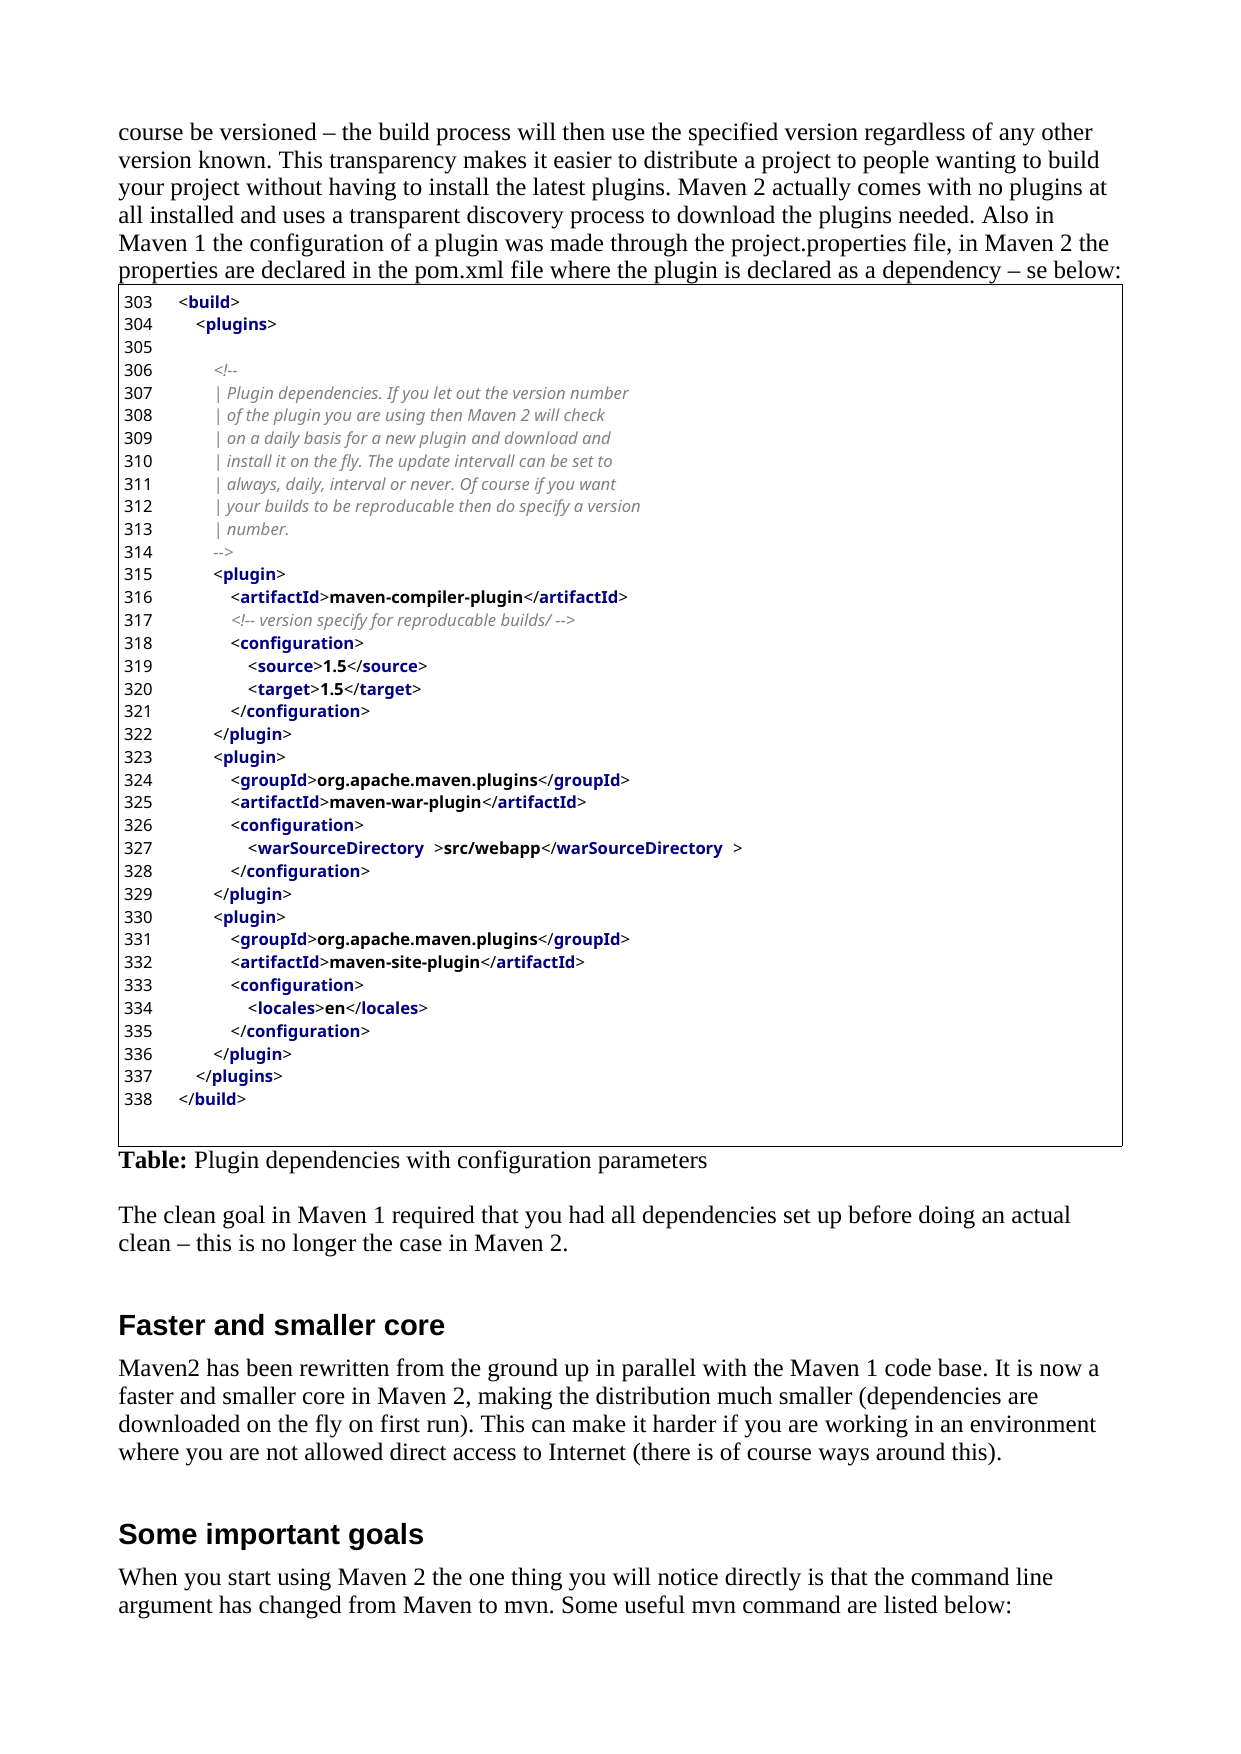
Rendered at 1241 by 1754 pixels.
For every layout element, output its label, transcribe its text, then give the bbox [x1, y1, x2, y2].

table_header 303 <build> 304 <plugins> 305 306 <!-- 307 | Plugin dependencies. If you let out the version number 308 | of the plugin you are using then Maven 2 will check 309 | on a daily basis for a new plugin and download and 310 | install it on the fly. The update intervall can be set to 311 | always, daily, interval or never. Of course if you want 312 | your builds to be reproducable then do specify a version 313 | number. 314 --> 315 <plugin> 316 <artifactId>maven-compiler-plugin</artifactId> 317 <!-- version specify for reproducable builds/ --> 318 <configuration> 319 <source>1.5</source> 320 <target>1.5</target> 321 </configuration> 322 </plugin> 323 <plugin> 324 <groupId>org.apache.maven.plugins</groupId> 325 <artifactId>maven-war-plugin</artifactId> 326 <configuration> 327 <warSourceDirectory >src/webapp</warSourceDirectory > 328 </configuration> 329 </plugin> 330 <plugin> 331 <groupId>org.apache.maven.plugins</groupId> 332 <artifactId>maven-site-plugin</artifactId> 333 <configuration> 334 <locales>en</locales> 335 </configuration> 336 </plugin> 337 </plugins> 338 </build> [119, 285, 1122, 1146]
text When you start using Maven 2 the one thing you will notice directly is that the command line argument has changed from Maven to mvn. Some useful mvn command are listed below: [118, 1563, 1122, 1618]
text course be versioned – the build process will then use the specified version regardless of any other version known. This transparency makes it easier to distribute a project to people wanting to build your project without having to install the latest plugins. Maven 2 actually comes with no plugins at all installed and uses a transparent discovery process to download the plugins needed. Also in Maven 1 the configuration of a plugin was made through the project.properties file, in Maven 2 the properties are declared in the pom.xml file where the plugin is declared as a dependency – se below: [118, 118, 1122, 284]
text Maven2 has been rewritten from the ground up in parallel with the Maven 1 code base. It is now a faster and smaller core in Maven 2, making the distribution much smaller (dependencies are downloaded on the fly on first run). This can make it harder if you are working in an environment where you are not allowed direct access to Internet (there is of course ways around this). [118, 1354, 1122, 1465]
text The clean goal in Maven 1 required that you had all dependencies set up before doing an actual clean – this is no longer the case in Maven 2. [118, 1173, 1122, 1257]
subtitle Faster and smaller core [118, 1309, 1122, 1342]
text Table: Plugin dependencies with configuration parameters [118, 1147, 1122, 1173]
subtitle Some important goals [118, 1518, 1122, 1551]
